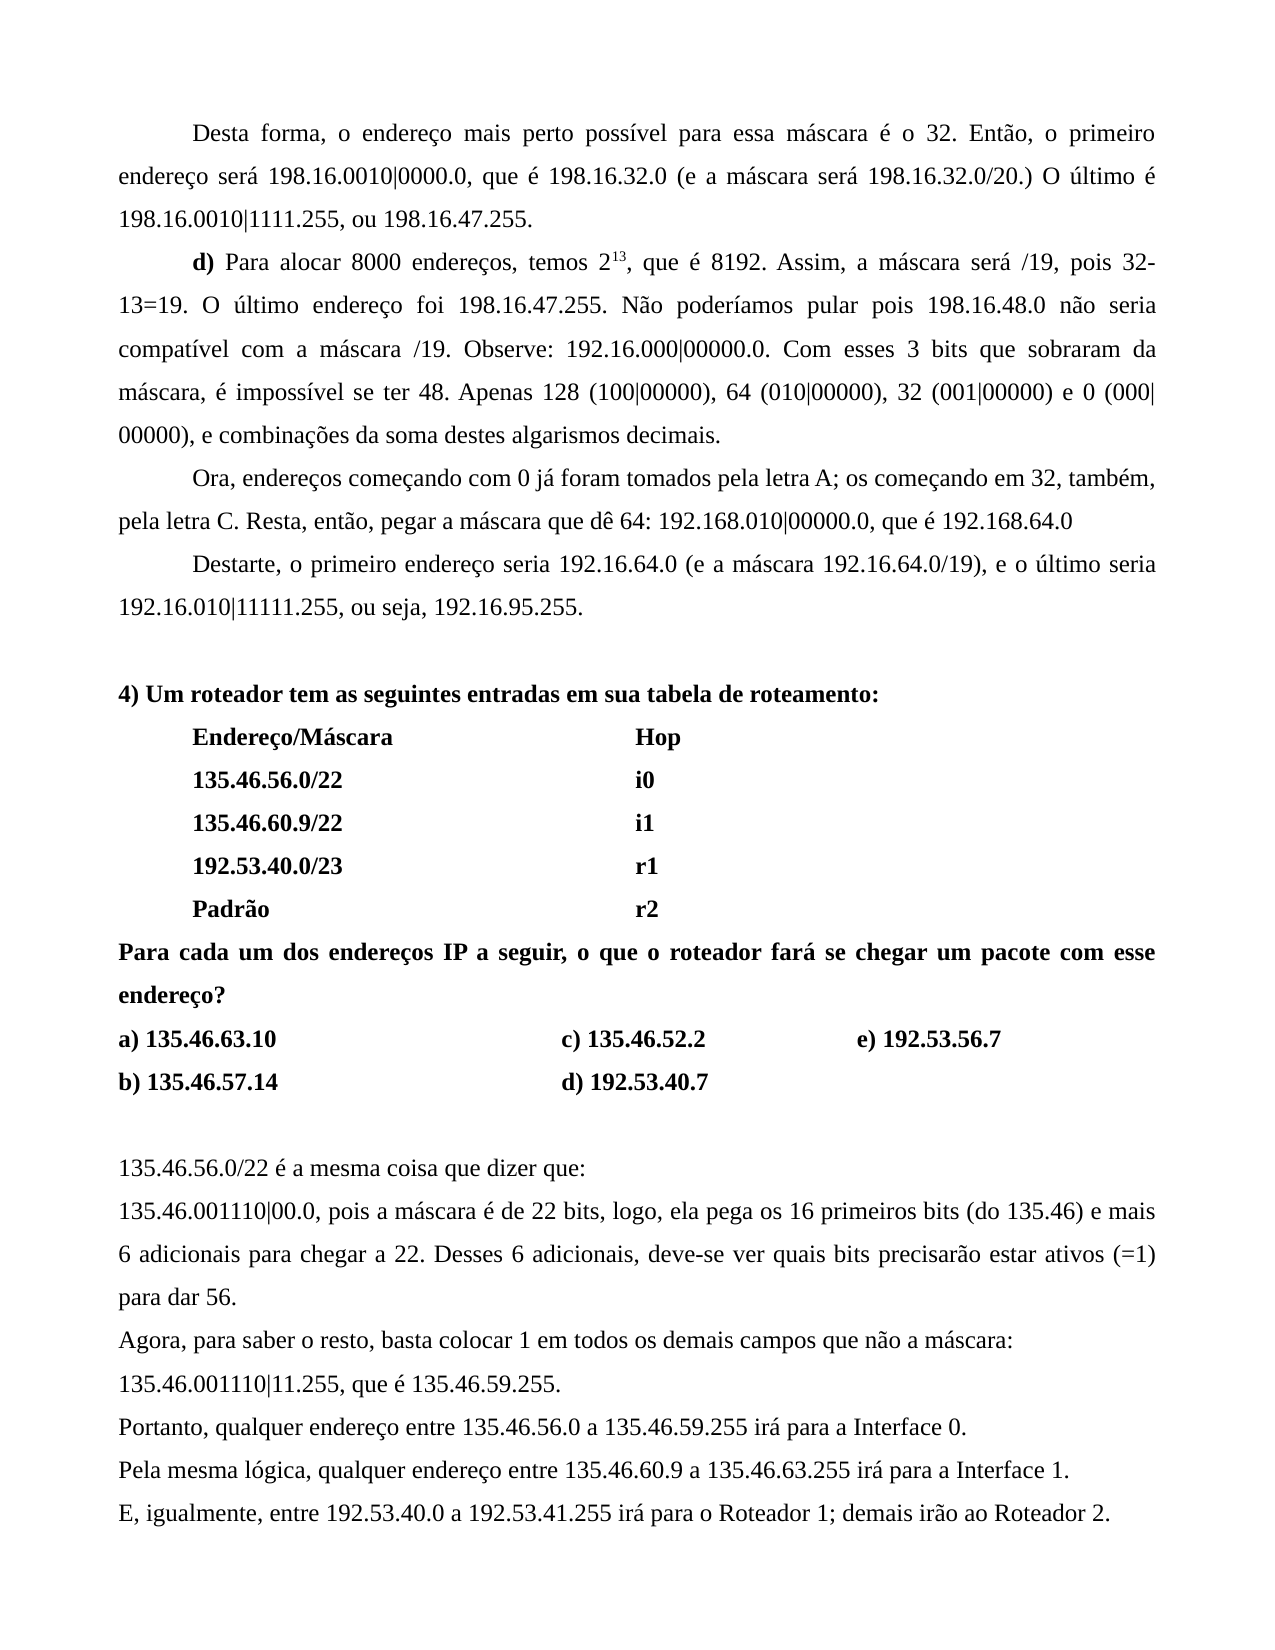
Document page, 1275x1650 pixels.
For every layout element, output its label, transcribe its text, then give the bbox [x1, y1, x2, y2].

text E, igualmente, entre 192.53.40.0 a 192.53.41.255 irá para o Roteador 1; demais irão ao Roteador 2. [118, 1498, 1157, 1527]
text Para cada um dos endereços IP a seguir, o que o roteador fará se chegar um pacote com esse endereço? [118, 937, 1157, 1009]
text Endereço/Máscara Hop [118, 722, 1157, 751]
text Ora, endereços começando com 0 já foram tomados pela letra A; os começando em 32, também, pela letra C. Resta, então, pegar a máscara que dê 64: 192.168.010|00000.0, que é 192.168.64.0 [118, 463, 1157, 535]
text 135.46.001110|00.0, pois a máscara é de 22 bits, logo, ela pega os 16 primeiros bits (do 135.46) e mais 6 adicionais para chegar a 22. Desses 6 adicionais, deve-se ver quais bits precisarão estar ativos (=1) para dar 56. [118, 1196, 1157, 1311]
text 192.53.40.0/23 r1 [118, 851, 1157, 880]
text Padrão r2 [118, 894, 1157, 923]
text b) 135.46.57.14 d) 192.53.40.7 [118, 1067, 1157, 1096]
text d) Para alocar 8000 endereços, temos 213, que é 8192. Assim, a máscara será /19, pois 32-13=19. O último endereço foi 198.16.47.255. Não poderíamos pular pois 198.16.48.0 não seria compatível com a máscara /19. Observe: 192.16.000|00000.0. Com esses 3 bits que sobraram da máscara, é impossível se ter 48. Apenas 128 (100|00000), 64 (010|00000), 32 (001|00000) e 0 (000|00000), e combinações da soma destes algarismos decimais. [118, 247, 1157, 449]
text Portanto, qualquer endereço entre 135.46.56.0 a 135.46.59.255 irá para a Interface 0. [118, 1412, 1157, 1441]
text 135.46.60.9/22 i1 [118, 808, 1157, 837]
text a) 135.46.63.10 c) 135.46.52.2 e) 192.53.56.7 [118, 1024, 1157, 1052]
text 135.46.001110|11.255, que é 135.46.59.255. [118, 1369, 1157, 1397]
text Destarte, o primeiro endereço seria 192.16.64.0 (e a máscara 192.16.64.0/19), e o último seria 192.16.010|11111.255, ou seja, 192.16.95.255. [118, 549, 1157, 621]
text Pela mesma lógica, qualquer endereço entre 135.46.60.9 a 135.46.63.255 irá para a Interface 1. [118, 1455, 1157, 1484]
text Desta forma, o endereço mais perto possível para essa máscara é o 32. Então, o primeiro endereço será 198.16.0010|0000.0, que é 198.16.32.0 (e a máscara será 198.16.32.0/20.) O último é 198.16.0010|1111.255, ou 198.16.47.255. [118, 118, 1157, 233]
text 135.46.56.0/22 é a mesma coisa que dizer que: [118, 1153, 1157, 1182]
text Agora, para saber o resto, basta colocar 1 em todos os demais campos que não a máscara: [118, 1326, 1157, 1354]
text 135.46.56.0/22 i0 [118, 765, 1157, 794]
text 4) Um roteador tem as seguintes entradas em sua tabela de roteamento: [118, 679, 1157, 707]
